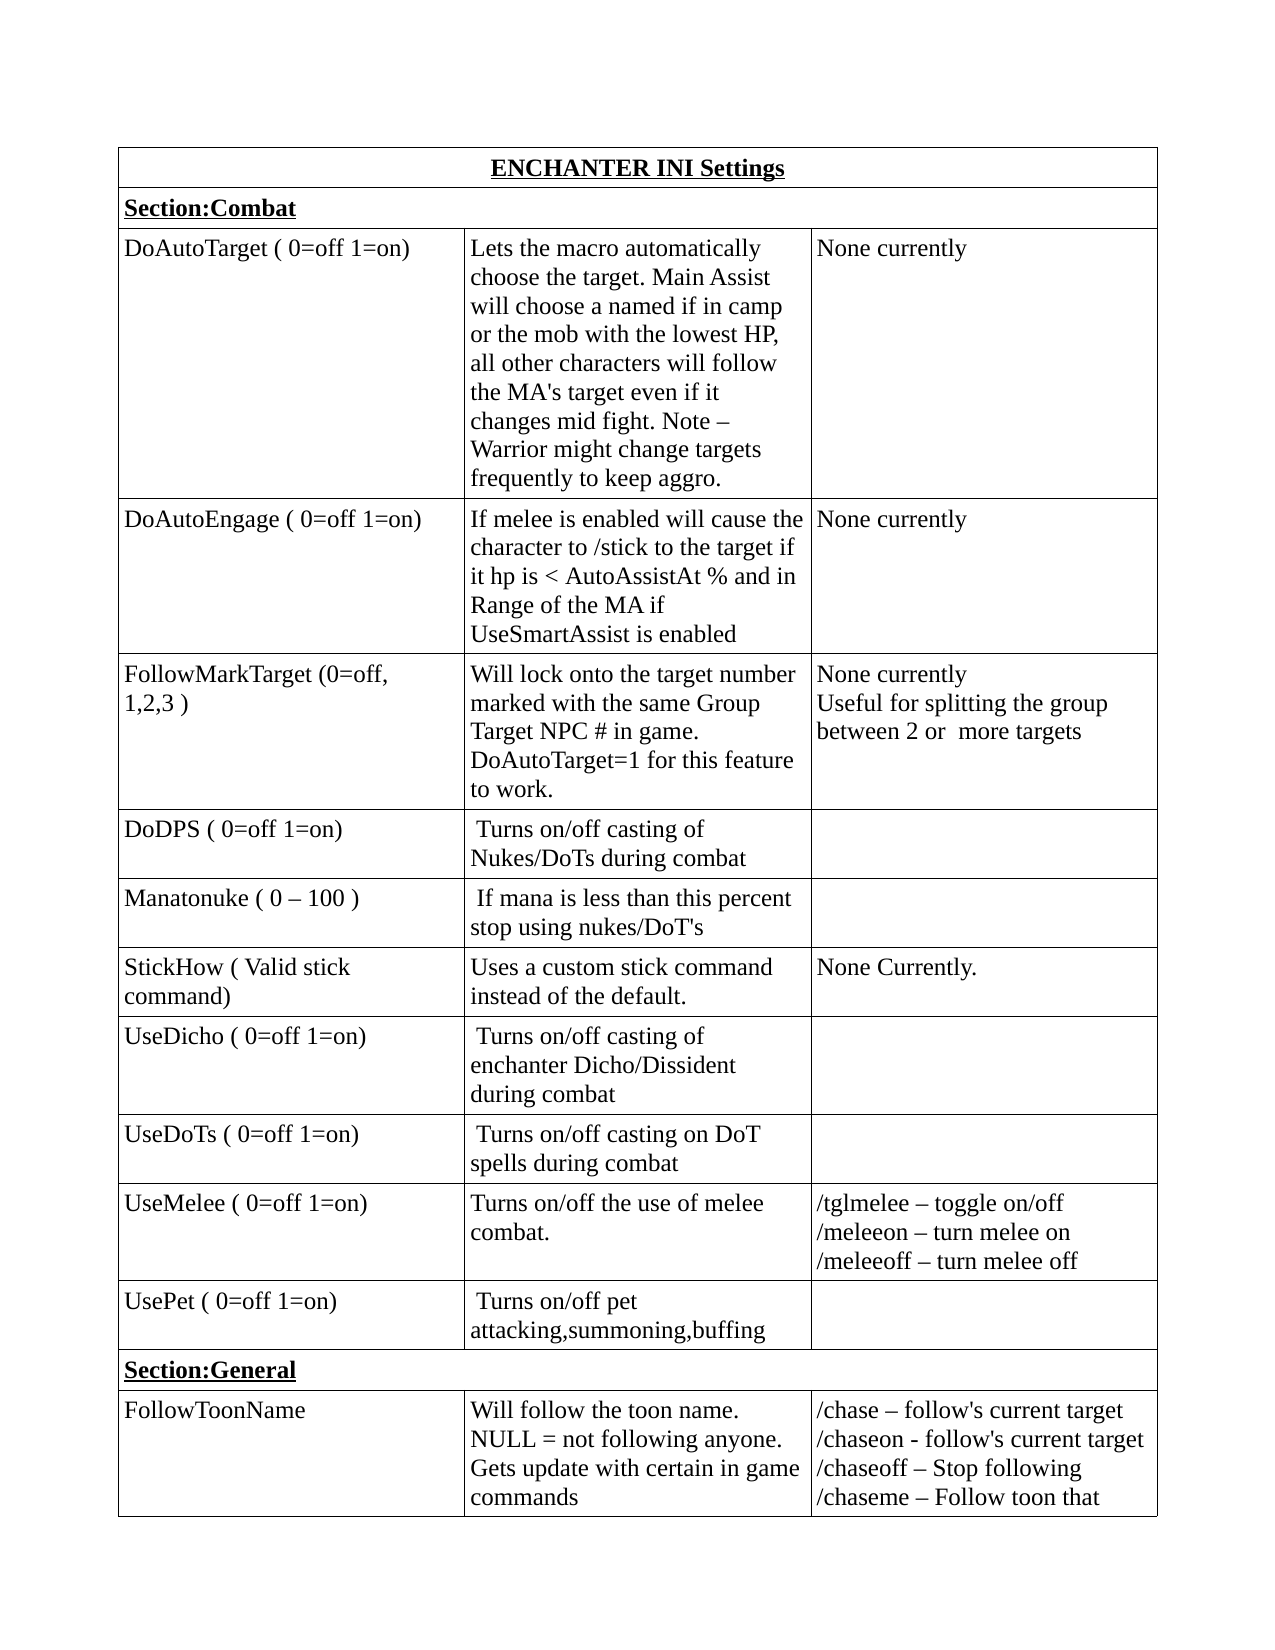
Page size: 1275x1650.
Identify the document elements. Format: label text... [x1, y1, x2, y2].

table_cell Manatonuke ( 0 – 100 ) [119, 879, 464, 947]
table_cell [812, 1281, 1157, 1349]
table_cell [812, 810, 1157, 877]
table_cell UseDicho ( 0=off 1=on) [119, 1017, 464, 1113]
table_cell Turns on/off casting on DoT spells during combat [465, 1115, 811, 1182]
table_cell None currently [812, 229, 1157, 498]
table_cell Section:General [119, 1350, 1157, 1390]
table_cell DoAutoTarget ( 0=off 1=on) [119, 229, 464, 498]
table_header ENCHANTER INI Settings [119, 148, 1157, 187]
table_cell FollowToonName [119, 1391, 464, 1516]
table_cell FollowMarkTarget (0=off, 1,2,3 ) [119, 654, 464, 808]
table_cell Will lock onto the target number marked with the same Group Target NPC # in game. DoAutoTarget=1 for this feature to work. [465, 654, 811, 808]
table_cell Turns on/off casting of enchanter Dicho/Dissident during combat [465, 1017, 811, 1113]
table_cell If melee is enabled will cause the character to /stick to the target if it hp is < AutoAssistAt % and in Range of the MA if UseSmartAssist is enabled [465, 499, 811, 653]
table_cell Uses a custom stick command instead of the default. [465, 948, 811, 1016]
table_cell UsePet ( 0=off 1=on) [119, 1281, 464, 1349]
table_cell [812, 1017, 1157, 1113]
table_cell UseDoTs ( 0=off 1=on) [119, 1115, 464, 1182]
table_cell Will follow the toon name. NULL = not following anyone. Gets update with certain in game commands [465, 1391, 811, 1516]
table_cell Turns on/off the use of melee combat. [465, 1184, 811, 1280]
table_cell None currently [812, 499, 1157, 653]
table_cell None Currently. [812, 948, 1157, 1016]
table_cell Turns on/off casting of Nukes/DoTs during combat [465, 810, 811, 877]
table_cell DoAutoEngage ( 0=off 1=on) [119, 499, 464, 653]
table_cell DoDPS ( 0=off 1=on) [119, 810, 464, 877]
table_cell [812, 1115, 1157, 1182]
table_cell None currently Useful for splitting the group between 2 or more targets [812, 654, 1157, 808]
table_cell StickHow ( Valid stick command) [119, 948, 464, 1016]
table_cell /tglmelee – toggle on/off /meleeon – turn melee on /meleeoff – turn melee off [812, 1184, 1157, 1280]
table_cell UseMelee ( 0=off 1=on) [119, 1184, 464, 1280]
table_cell Turns on/off pet attacking,summoning,buffing [465, 1281, 811, 1349]
table_cell Lets the macro automatically choose the target. Main Assist will choose a named if in camp or the mob with the lowest HP, all other characters will follow the MA's target even if it changes mid fight. Note – Warrior might change targets frequently to keep aggro. [465, 229, 811, 498]
table_cell [812, 879, 1157, 947]
table_cell If mana is less than this percent stop using nukes/DoT's [465, 879, 811, 947]
table_cell Section:Combat [119, 188, 1157, 227]
table_cell /chase – follow's current target /chaseon - follow's current target /chaseoff – Stop following /chaseme – Follow toon that [812, 1391, 1157, 1516]
